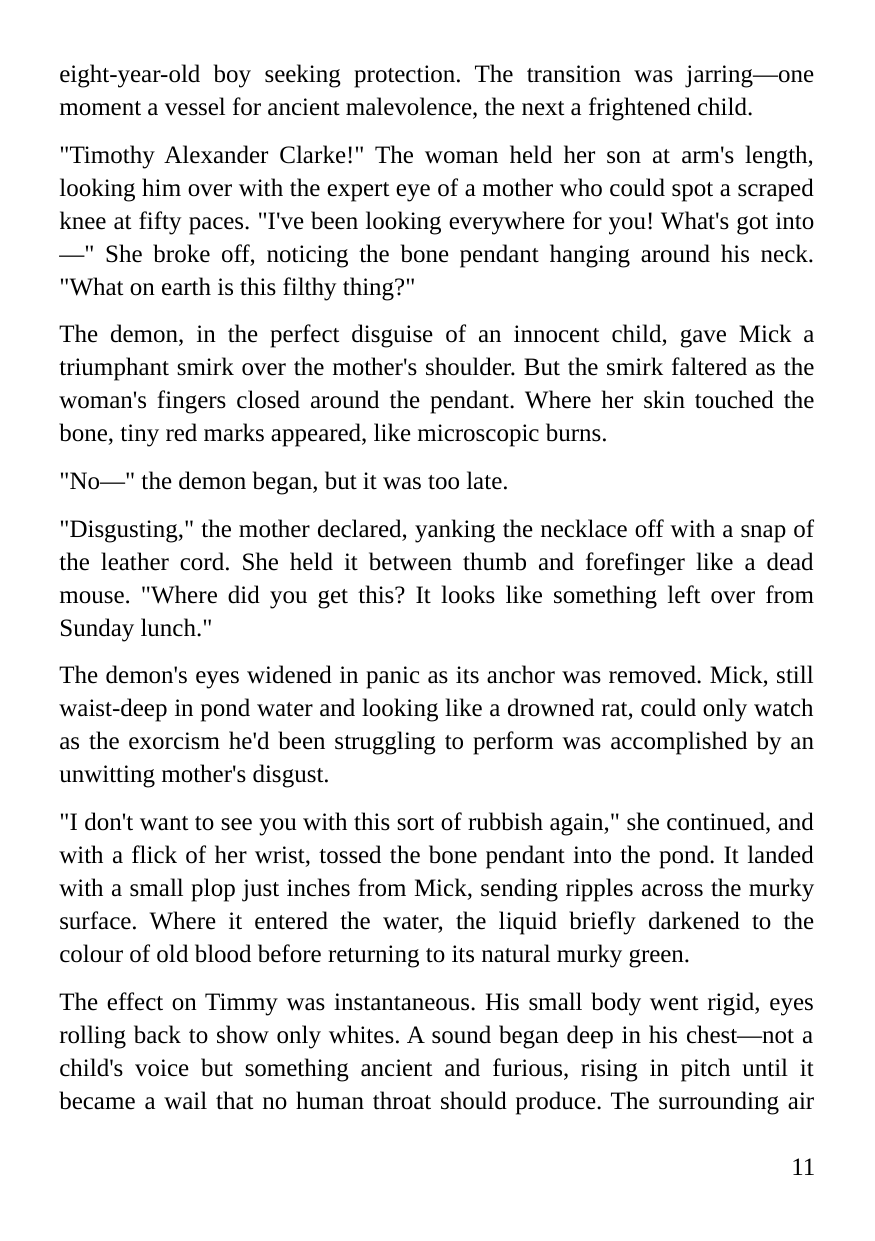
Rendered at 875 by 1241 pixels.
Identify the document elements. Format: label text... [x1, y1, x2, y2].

text The demon, in the perfect disguise of an innocent child, gave Mick a triumphant smirk over the mother's shoulder. But the smirk faltered as the woman's fingers closed around the pendant. Where her skin touched the bone, tiny red marks appeared, like microscopic burns. [59, 319, 815, 447]
text eight-year-old boy seeking protection. The transition was jarring—one moment a vessel for ancient malevolence, the next a frightened child. [59, 59, 815, 121]
text The effect on Timmy was instantaneous. His small body went rigid, eyes rolling back to show only whites. A sound began deep in his chest—not a child's voice but something ancient and furious, rising in pitch until it became a wail that no human throat should produce. The surrounding air [59, 987, 815, 1114]
text "I don't want to see you with this sort of rubbish again," she continued, and with a flick of her wrist, tossed the bone pendant into the pond. It landed with a small plop just inches from Mick, sending ripples across the murky surface. Where it entered the water, the liquid briefly darkened to the colour of old blood before returning to its natural murky green. [59, 807, 815, 968]
text "No—" the demon began, but it was too late. [59, 466, 815, 495]
text "Timothy Alexander Clarke!" The woman held her son at arm's length, looking him over with the expert eye of a mother who could spot a scraped knee at fifty paces. "I've been looking everywhere for you! What's got into—" She broke off, noticing the bone pendant hanging around his neck. "What on earth is this filthy thing?" [59, 140, 815, 301]
text "Disgusting," the mother declared, yanking the necklace off with a snap of the leather cord. She held it between thumb and forefinger like a dead mouse. "Where did you get this? It looks like something left over from Sunday lunch." [59, 514, 815, 641]
text The demon's eyes widened in panic as its anchor was removed. Mick, still waist-deep in pond water and looking like a drowned rat, could only watch as the exorcism he'd been struggling to perform was accomplished by an unwitting mother's disgust. [59, 660, 815, 788]
